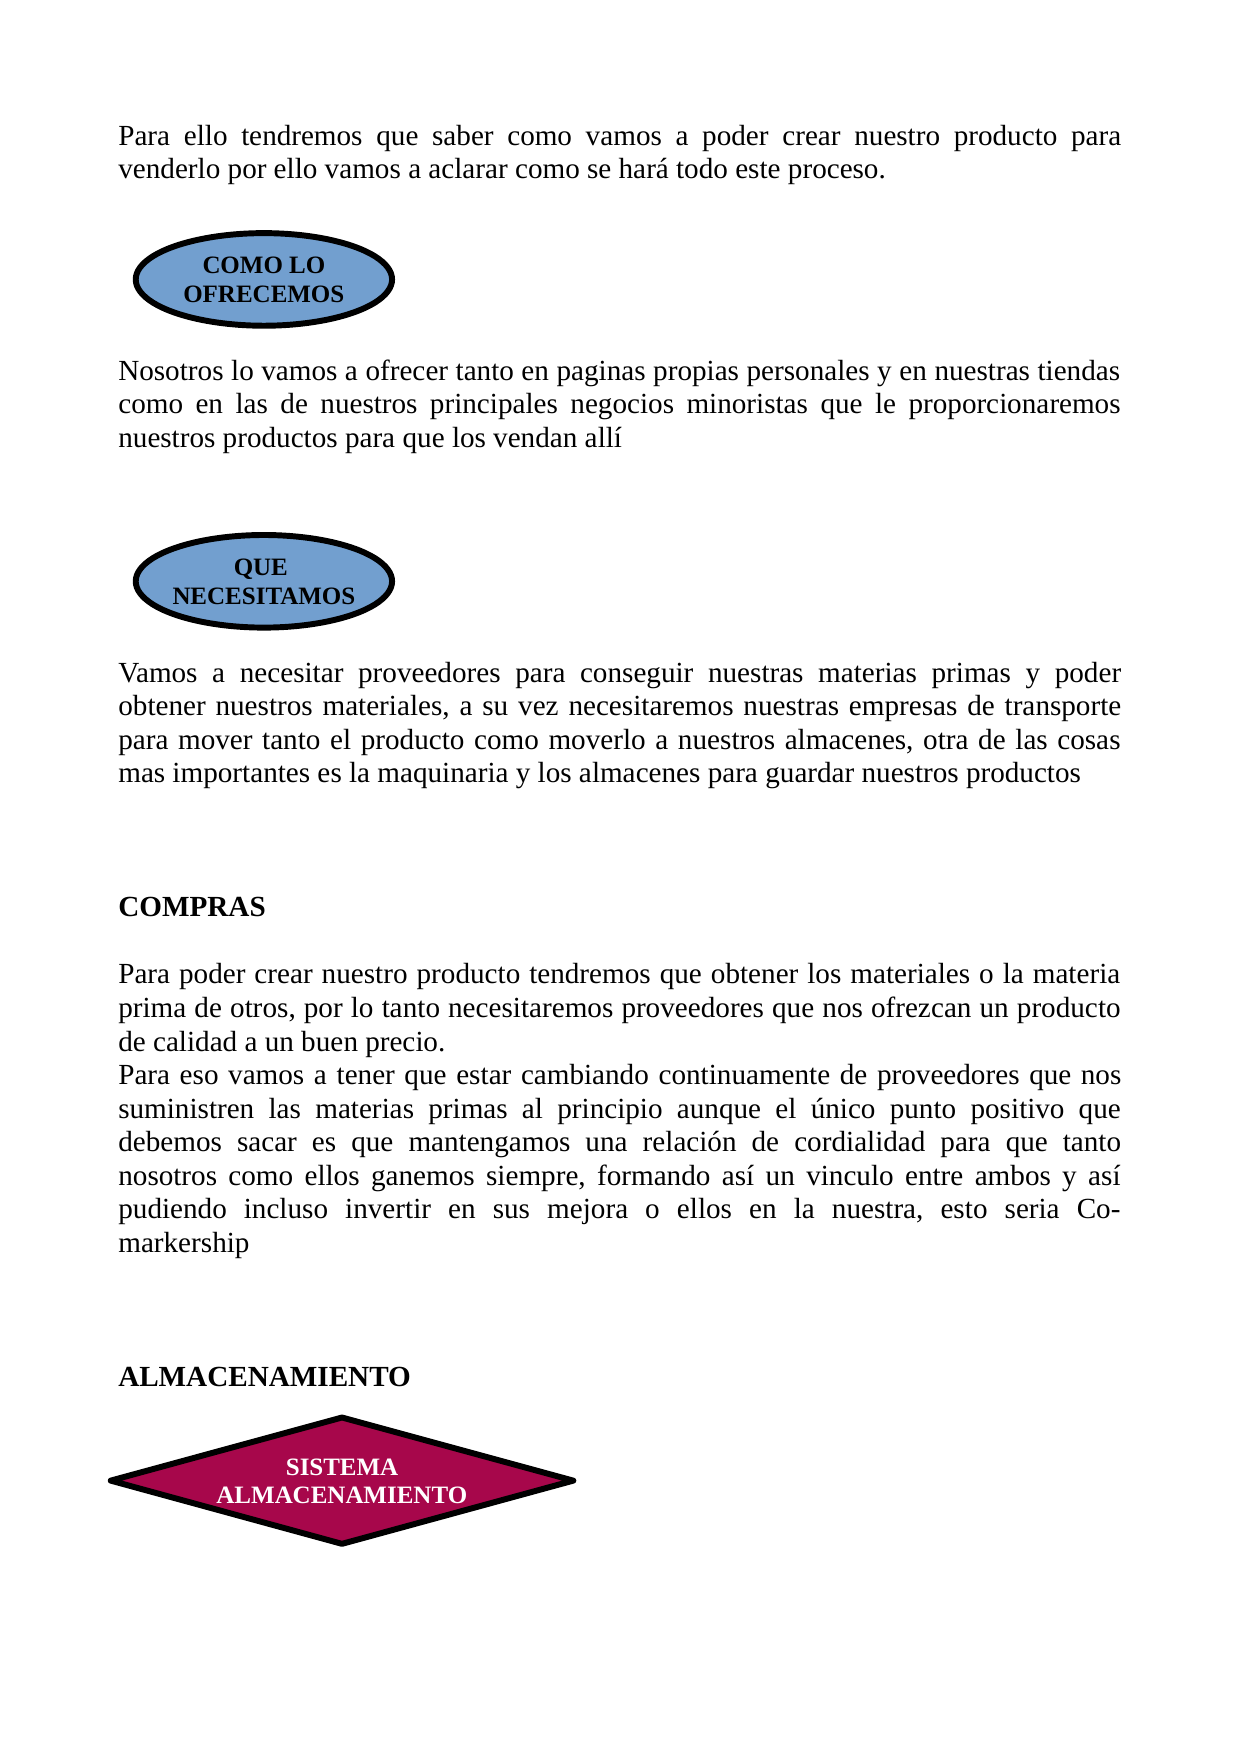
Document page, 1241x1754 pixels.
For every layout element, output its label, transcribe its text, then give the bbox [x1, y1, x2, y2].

text Vamos a necesitar proveedores para conseguir nuestras materias primas y poder obtener nuestros materiales, a su vez necesitaremos nuestras empresas de transporte para mover tanto el producto como moverlo a nuestros almacenes, otra de las cosas mas importantes es la maquinaria y los almacenes para guardar nuestros productos [118, 655, 1122, 789]
text COMPRAS [118, 889, 1122, 923]
text Para ello tendremos que saber como vamos a poder crear nuestro producto para venderlo por ello vamos a aclarar como se hará todo este proceso. [118, 118, 1122, 185]
text ALMACENAMIENTO [118, 1359, 1122, 1393]
text Nosotros lo vamos a ofrecer tanto en paginas propias personales y en nuestras tiendas como en las de nuestros principales negocios minoristas que le proporcionaremos nuestros productos para que los vendan allí [118, 353, 1122, 453]
text Para eso vamos a tener que estar cambiando continuamente de proveedores que nos suministren las materias primas al principio aunque el único punto positivo que debemos sacar es que mantengamos una relación de cordialidad para que tanto nosotros como ellos ganemos siempre, formando así un vinculo entre ambos y así pudiendo incluso invertir en sus mejora o ellos en la nuestra, esto seria Co-markership [118, 1057, 1122, 1258]
text Para poder crear nuestro producto tendremos que obtener los materiales o la materia prima de otros, por lo tanto necesitaremos proveedores que nos ofrezcan un producto de calidad a un buen precio. [118, 957, 1122, 1057]
